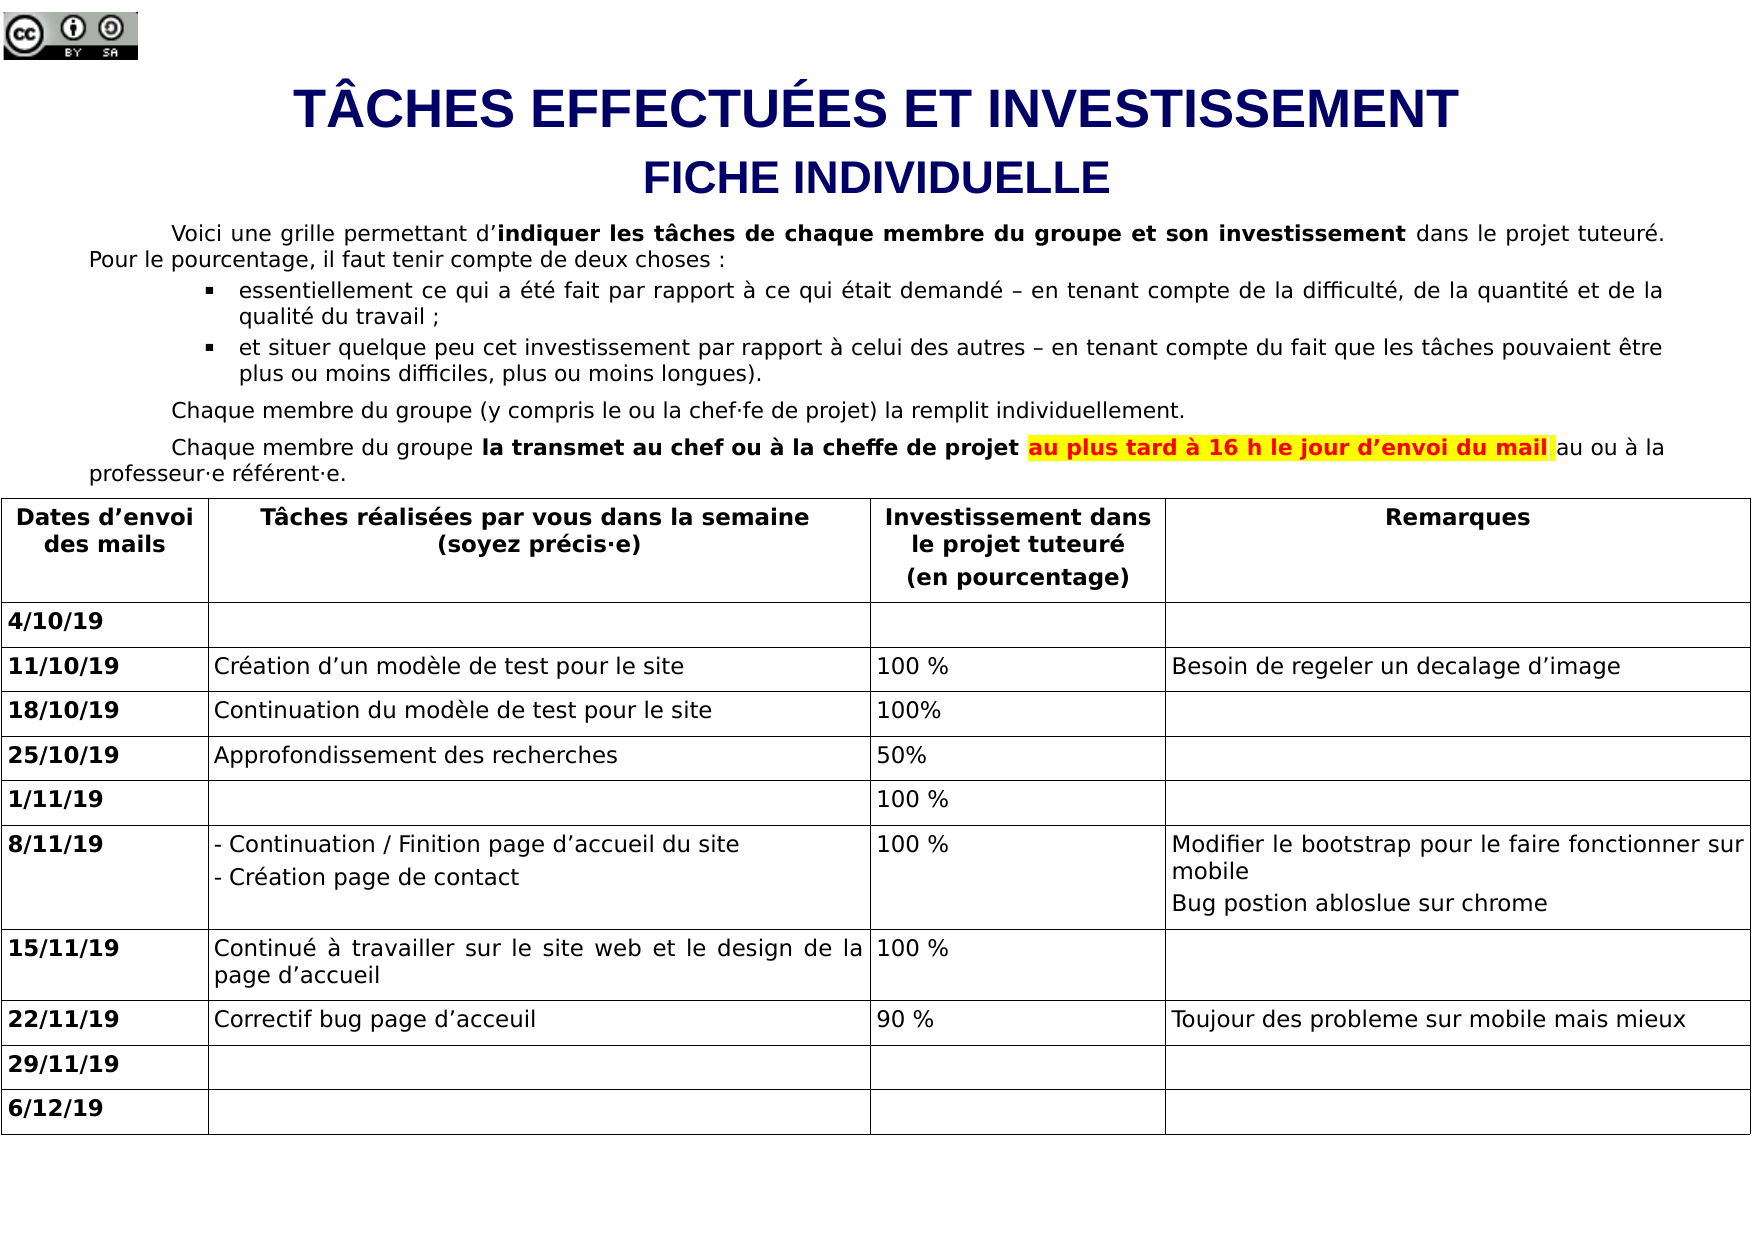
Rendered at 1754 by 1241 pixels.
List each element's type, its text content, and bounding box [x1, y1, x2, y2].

table_cell Continuation du modèle de test pour le site [209, 692, 870, 736]
table_header Dates d’envoi des mails [2, 499, 208, 602]
table_cell 8/11/19 [2, 826, 208, 929]
table_cell [1166, 603, 1750, 647]
table_cell Approfondissement des recherches [209, 737, 870, 780]
text Chaque membre du groupe la transmet au chef ou à la cheffe de projet au plus tard à 16 h le jour d’envoi du mail au ou à la professeur·e référent·e. [88, 435, 1665, 486]
list essentiellement ce qui a été fait par rapport à ce qui était demandé – en tenant compte de la difficulté, de la quantité et de la qualité du travail ; [201, 278, 1665, 329]
table_cell 18/10/19 [2, 692, 208, 736]
table_cell [871, 603, 1165, 647]
table_cell Toujour des probleme sur mobile mais mieux [1166, 1001, 1750, 1045]
table_cell 15/11/19 [2, 930, 208, 1000]
table_cell [1166, 781, 1750, 825]
table_cell 22/11/19 [2, 1001, 208, 1045]
table_header Remarques [1166, 499, 1750, 602]
table_cell [209, 603, 870, 647]
table_cell 6/12/19 [2, 1090, 208, 1134]
table_cell 100 % [871, 648, 1165, 691]
table_cell Besoin de regeler un decalage d’image [1166, 648, 1750, 691]
table_cell [871, 1046, 1165, 1089]
table_cell Modifier le bootstrap pour le faire fonctionner sur mobile Bug postion abloslue sur chrome [1166, 826, 1750, 929]
table_cell [1166, 930, 1750, 1000]
table_cell 25/10/19 [2, 737, 208, 780]
table_cell [209, 781, 870, 825]
text Voici une grille permettant d’indiquer les tâches de chaque membre du groupe et son investissement dans le projet tuteuré. Pour le pourcentage, il faut tenir compte de deux choses : [88, 221, 1665, 272]
table_cell 100% [871, 692, 1165, 736]
table_cell 11/10/19 [2, 648, 208, 691]
table_cell [209, 1090, 870, 1134]
table_header Investissement dans le projet tuteuré (en pourcentage) [871, 499, 1165, 602]
table_cell [209, 1046, 870, 1089]
table_cell [1166, 1090, 1750, 1134]
table_cell [1166, 1046, 1750, 1089]
table_cell Correctif bug page d’acceuil [209, 1001, 870, 1045]
table_cell 100 % [871, 930, 1165, 1000]
subtitle TÂCHES EFFECTUÉES ET INVESTISSEMENT [88, 77, 1665, 139]
table_header Tâches réalisées par vous dans la semaine (soyez précis·e) [209, 499, 870, 602]
table_cell [1166, 692, 1750, 736]
picture [3, 12, 138, 60]
table_cell [871, 1090, 1165, 1134]
text FICHE INDIVIDUELLE [88, 151, 1665, 204]
table_cell 100 % [871, 781, 1165, 825]
table_cell 29/11/19 [2, 1046, 208, 1089]
text Chaque membre du groupe (y compris le ou la chef·fe de projet) la remplit individuellement. [88, 398, 1665, 424]
list et situer quelque peu cet investissement par rapport à celui des autres – en tenant compte du fait que les tâches pouvaient être plus ou moins difficiles, plus ou moins longues). [201, 335, 1665, 386]
table_cell - Continuation / Finition page d’accueil du site - Création page de contact [209, 826, 870, 929]
table_cell 50% [871, 737, 1165, 780]
table_cell [1166, 737, 1750, 780]
table_cell Création d’un modèle de test pour le site [209, 648, 870, 691]
table_cell 100 % [871, 826, 1165, 929]
table_cell 90 % [871, 1001, 1165, 1045]
table_cell 4/10/19 [2, 603, 208, 647]
table_cell Continué à travailler sur le site web et le design de la page d’accueil [209, 930, 870, 1000]
table_cell 1/11/19 [2, 781, 208, 825]
